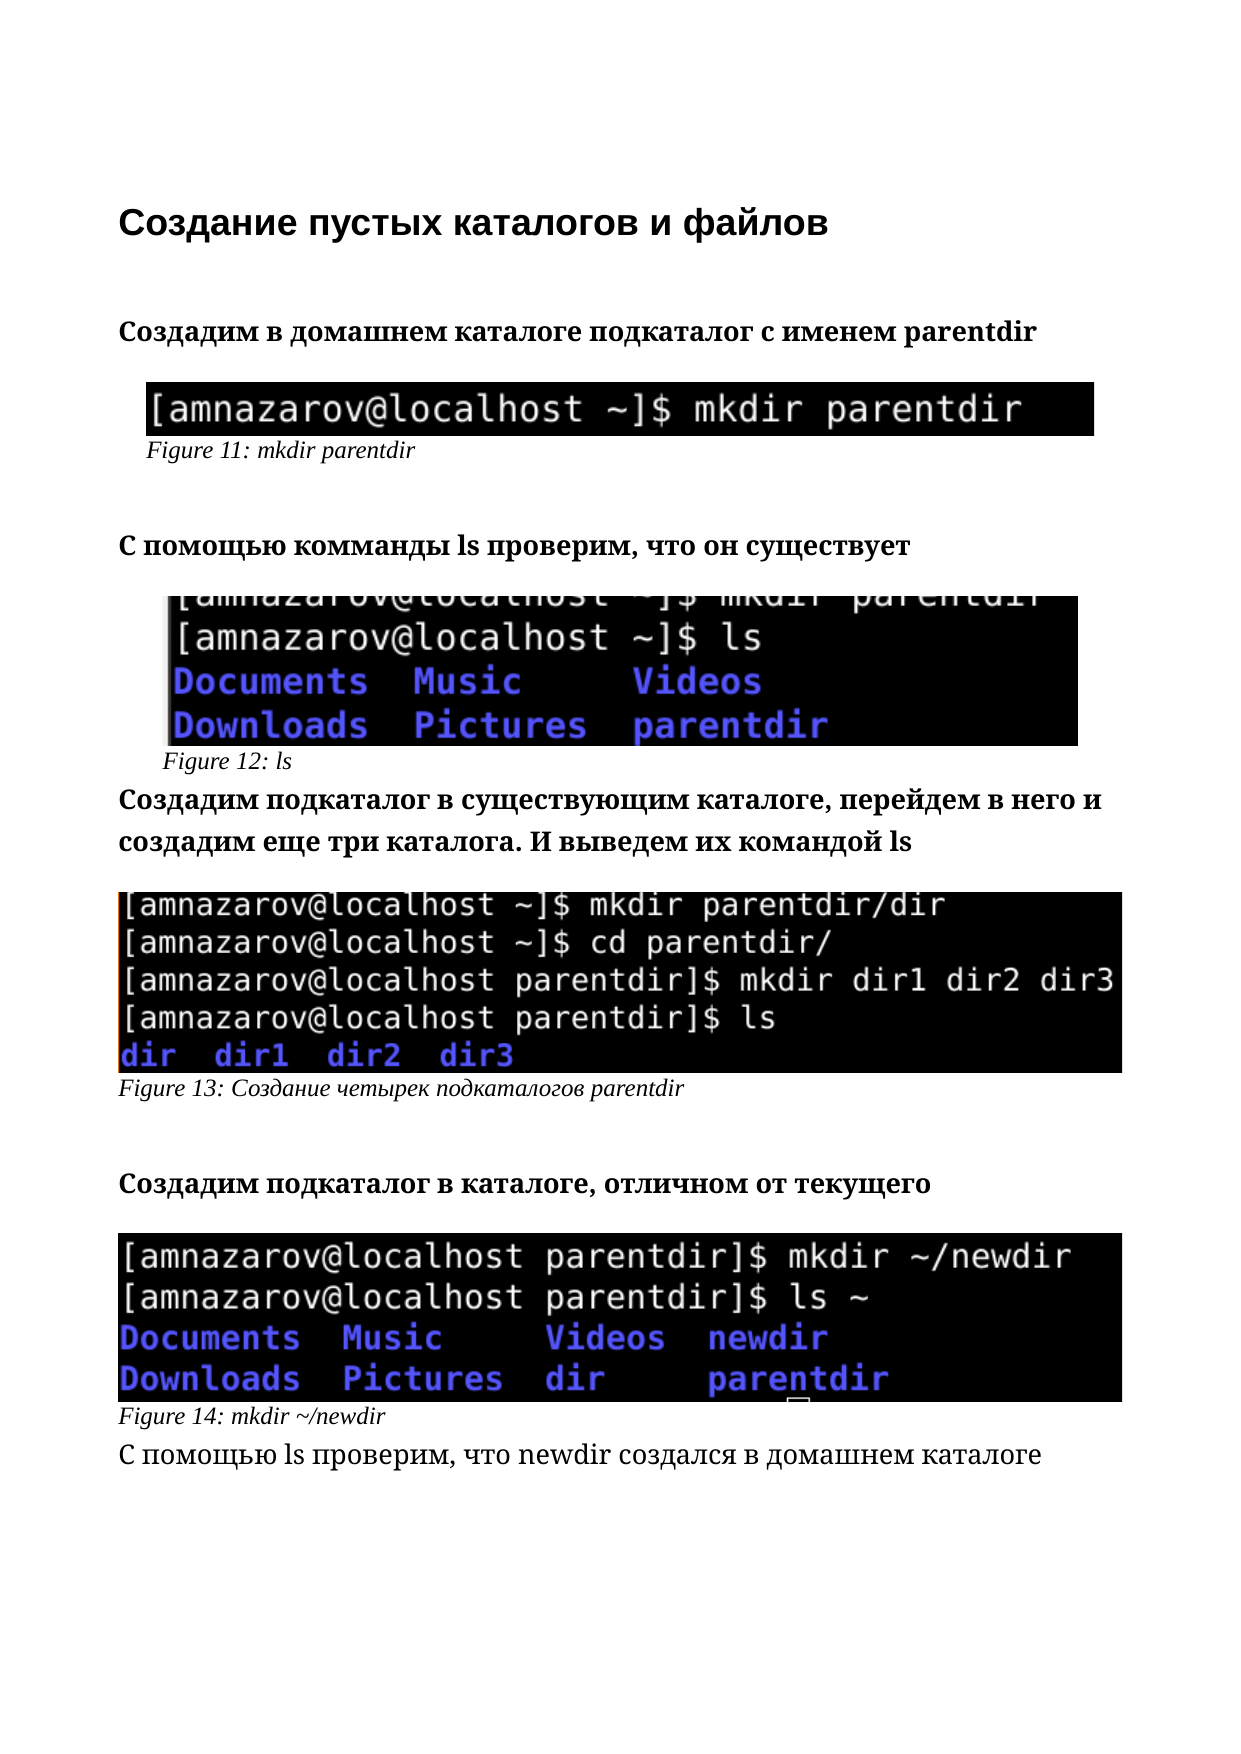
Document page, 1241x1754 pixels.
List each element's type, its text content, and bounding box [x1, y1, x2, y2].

text Figure 14: mkdir ~/newdir [118, 1402, 1122, 1430]
text С помощью комманды ls проверим, что он существует [118, 527, 1122, 563]
text Figure 12: ls [162, 746, 1078, 775]
text Создадим подкаталог в существующим каталоге, перейдем в него и создадим еще три каталога. И выведем их командой ls [118, 583, 1122, 859]
text Figure 11: mkdir parentdir [146, 436, 1094, 464]
text Создадим в домашнем каталоге подкаталог с именем parentdir [118, 313, 1122, 349]
text [118, 1221, 1122, 1233]
picture [118, 892, 1123, 1073]
picture [146, 382, 1095, 436]
text Figure 13: Создание четырек подкаталогов parentdir [118, 1073, 1122, 1102]
picture [162, 596, 1078, 746]
text Создадим подкаталог в каталоге, отличном от текущего [118, 1164, 1122, 1201]
text С помощью ls проверим, что newdir создался в домашнем каталоге [118, 1430, 1122, 1472]
picture [118, 1233, 1123, 1402]
subtitle Создание пустых каталогов и файлов [118, 200, 1122, 243]
